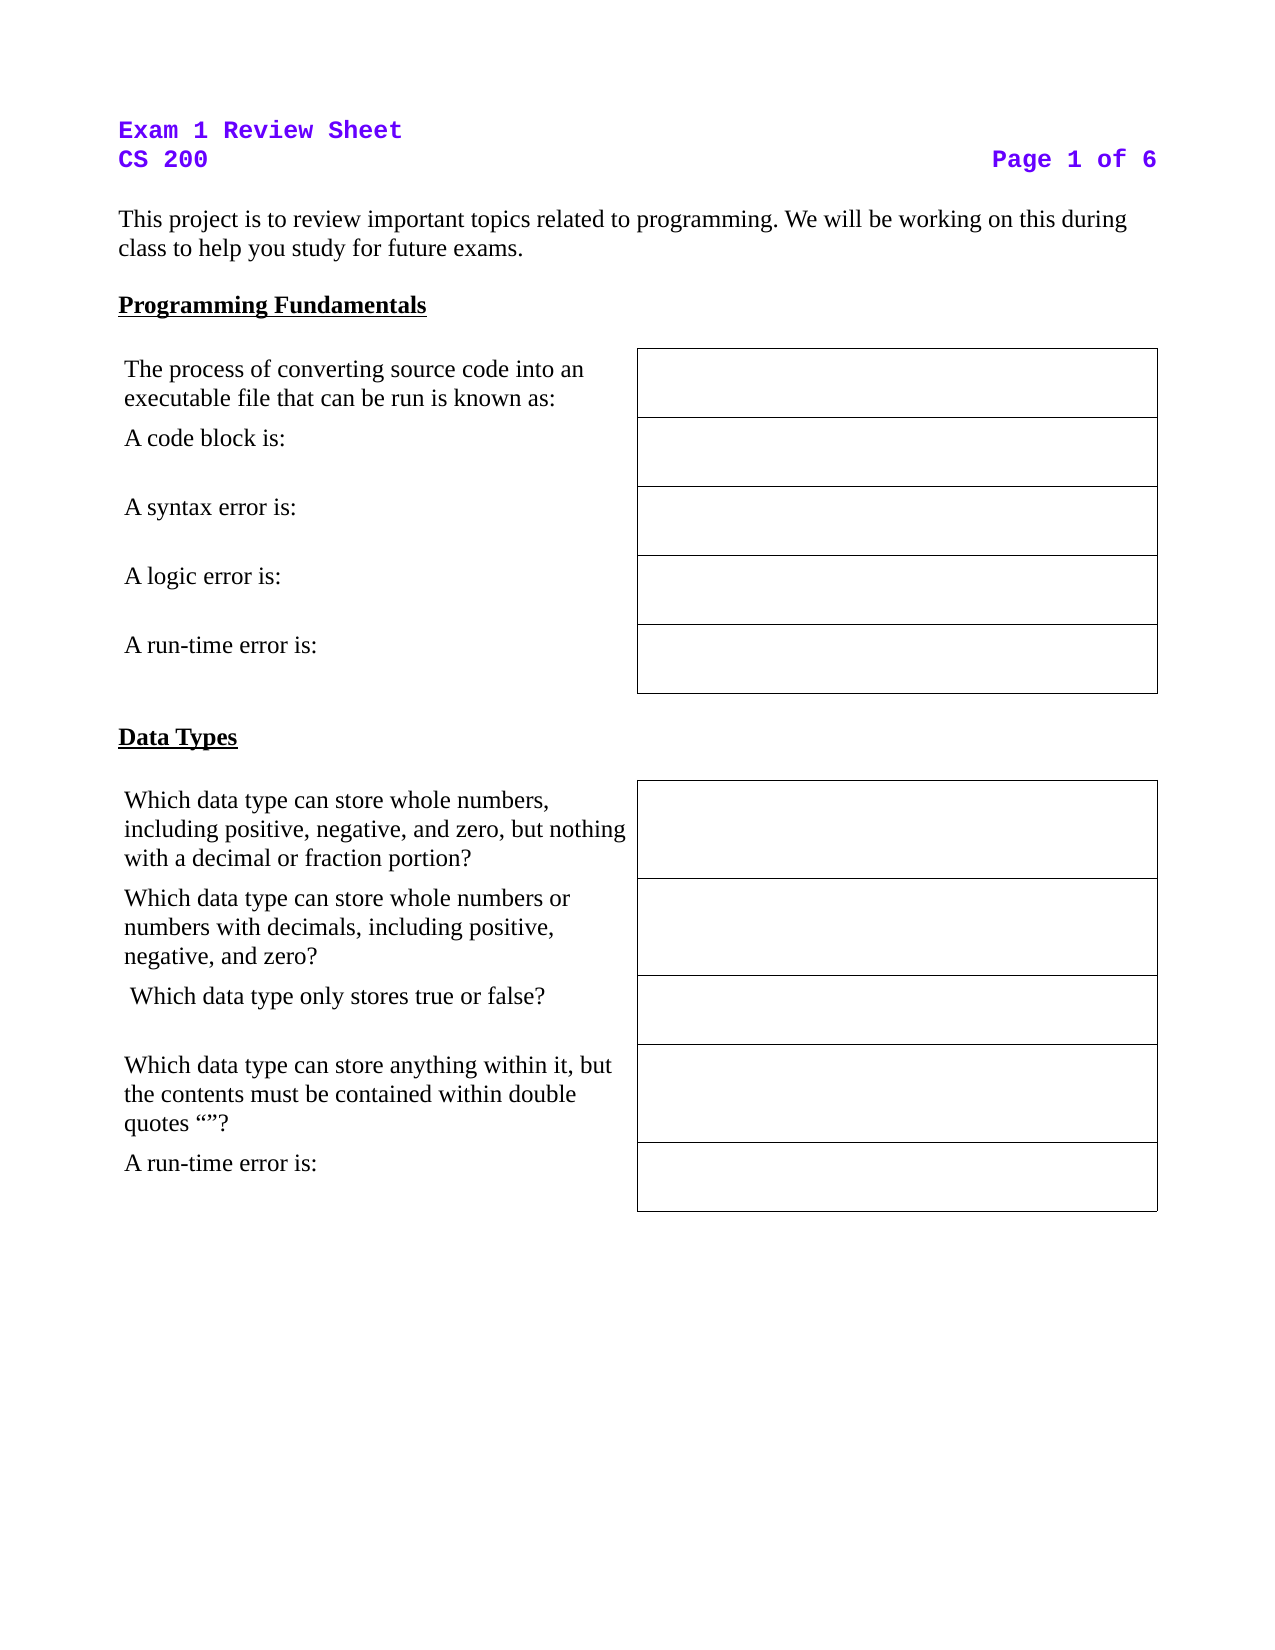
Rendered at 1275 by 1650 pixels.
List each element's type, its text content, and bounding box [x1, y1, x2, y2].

table_cell [638, 976, 1157, 1044]
table_cell [638, 418, 1157, 486]
table_cell [638, 1045, 1157, 1142]
table_cell [638, 1143, 1157, 1211]
table_header [638, 781, 1157, 877]
table_cell A syntax error is: [118, 486, 637, 555]
table_cell Which data type only stores true or false? [118, 975, 637, 1044]
table_cell [638, 879, 1157, 975]
text Data Types [118, 722, 1157, 751]
table_header Which data type can store whole numbers, including positive, negative, and zero, but nothing with a decimal or fraction portion? [118, 780, 637, 877]
table_cell A code block is: [118, 417, 637, 486]
table_cell [638, 556, 1157, 624]
table_cell [638, 487, 1157, 555]
table_cell Which data type can store whole numbers or numbers with decimals, including positive, negative, and zero? [118, 878, 637, 975]
text Programming Fundamentals [118, 291, 1157, 319]
table_cell [638, 625, 1157, 693]
table_cell Which data type can store anything within it, but the contents must be contained within double quotes “”? [118, 1044, 637, 1142]
table_cell A logic error is: [118, 555, 637, 624]
table_header [638, 349, 1157, 417]
text This project is to review important topics related to programming. We will be working on this during class to help you study for future exams. [118, 204, 1157, 262]
table_cell A run-time error is: [118, 1142, 637, 1211]
table_header The process of converting source code into an executable file that can be run is known as: [118, 348, 637, 417]
table_cell A run-time error is: [118, 624, 637, 693]
